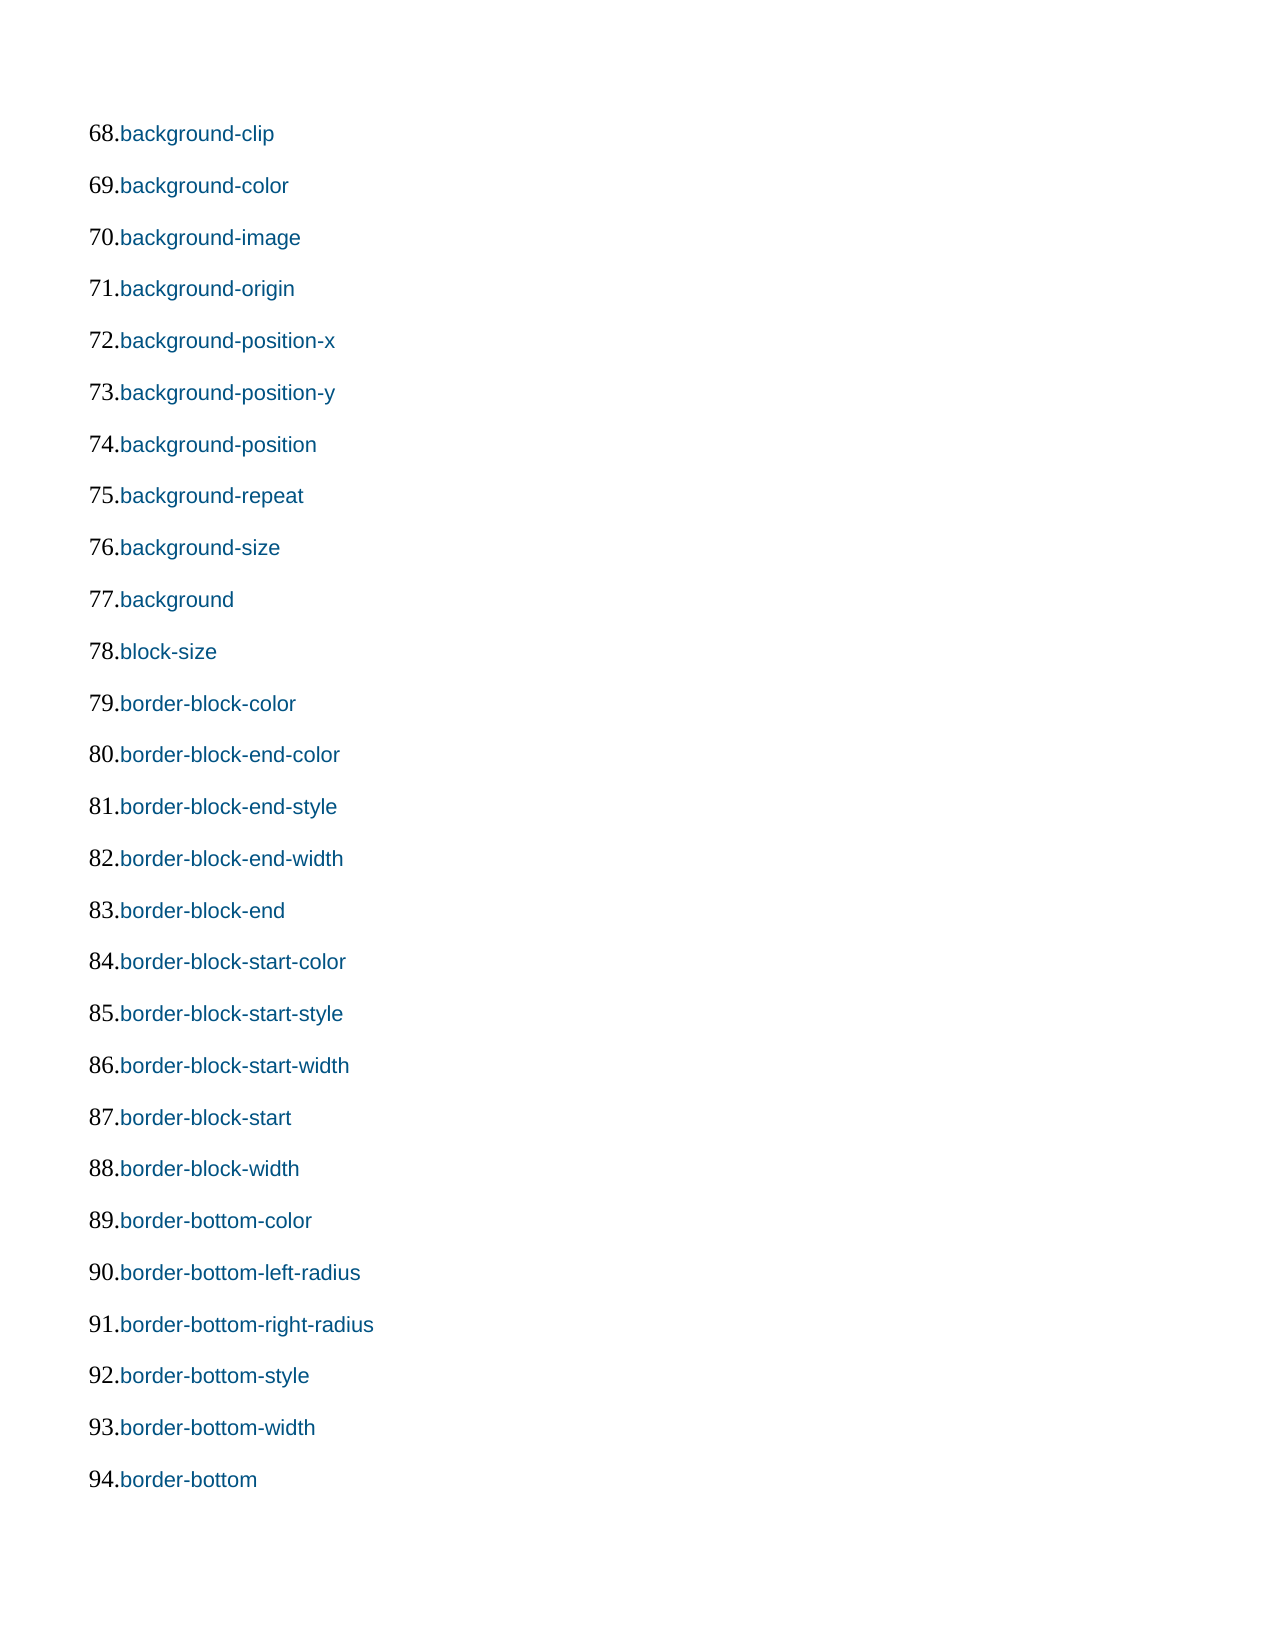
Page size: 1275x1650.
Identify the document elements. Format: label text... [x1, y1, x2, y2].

list border-block-start-color [118, 946, 1157, 975]
list border-block-end-color [118, 739, 1157, 768]
list background [118, 584, 1157, 613]
list border-bottom-right-radius [118, 1309, 1157, 1338]
list background-position-x [118, 325, 1157, 354]
list border-block-start-style [118, 998, 1157, 1027]
list border-bottom-width [118, 1412, 1157, 1441]
list border-block-end-style [118, 791, 1157, 820]
list background-position-y [118, 377, 1157, 406]
list background-clip [118, 118, 1157, 147]
list border-block-color [118, 688, 1157, 716]
list border-block-start-width [118, 1050, 1157, 1079]
list background-image [118, 222, 1157, 250]
list block-size [118, 636, 1157, 664]
list border-block-end-width [118, 843, 1157, 872]
list background-size [118, 532, 1157, 561]
list background-position [118, 429, 1157, 457]
list border-bottom-left-radius [118, 1257, 1157, 1286]
list border-bottom-style [118, 1361, 1157, 1389]
list border-block-end [118, 895, 1157, 923]
list background-color [118, 170, 1157, 199]
list background-origin [118, 273, 1157, 302]
list border-bottom [118, 1464, 1157, 1493]
list border-block-start [118, 1102, 1157, 1131]
list background-repeat [118, 481, 1157, 509]
list border-block-width [118, 1153, 1157, 1182]
list border-bottom-color [118, 1205, 1157, 1234]
